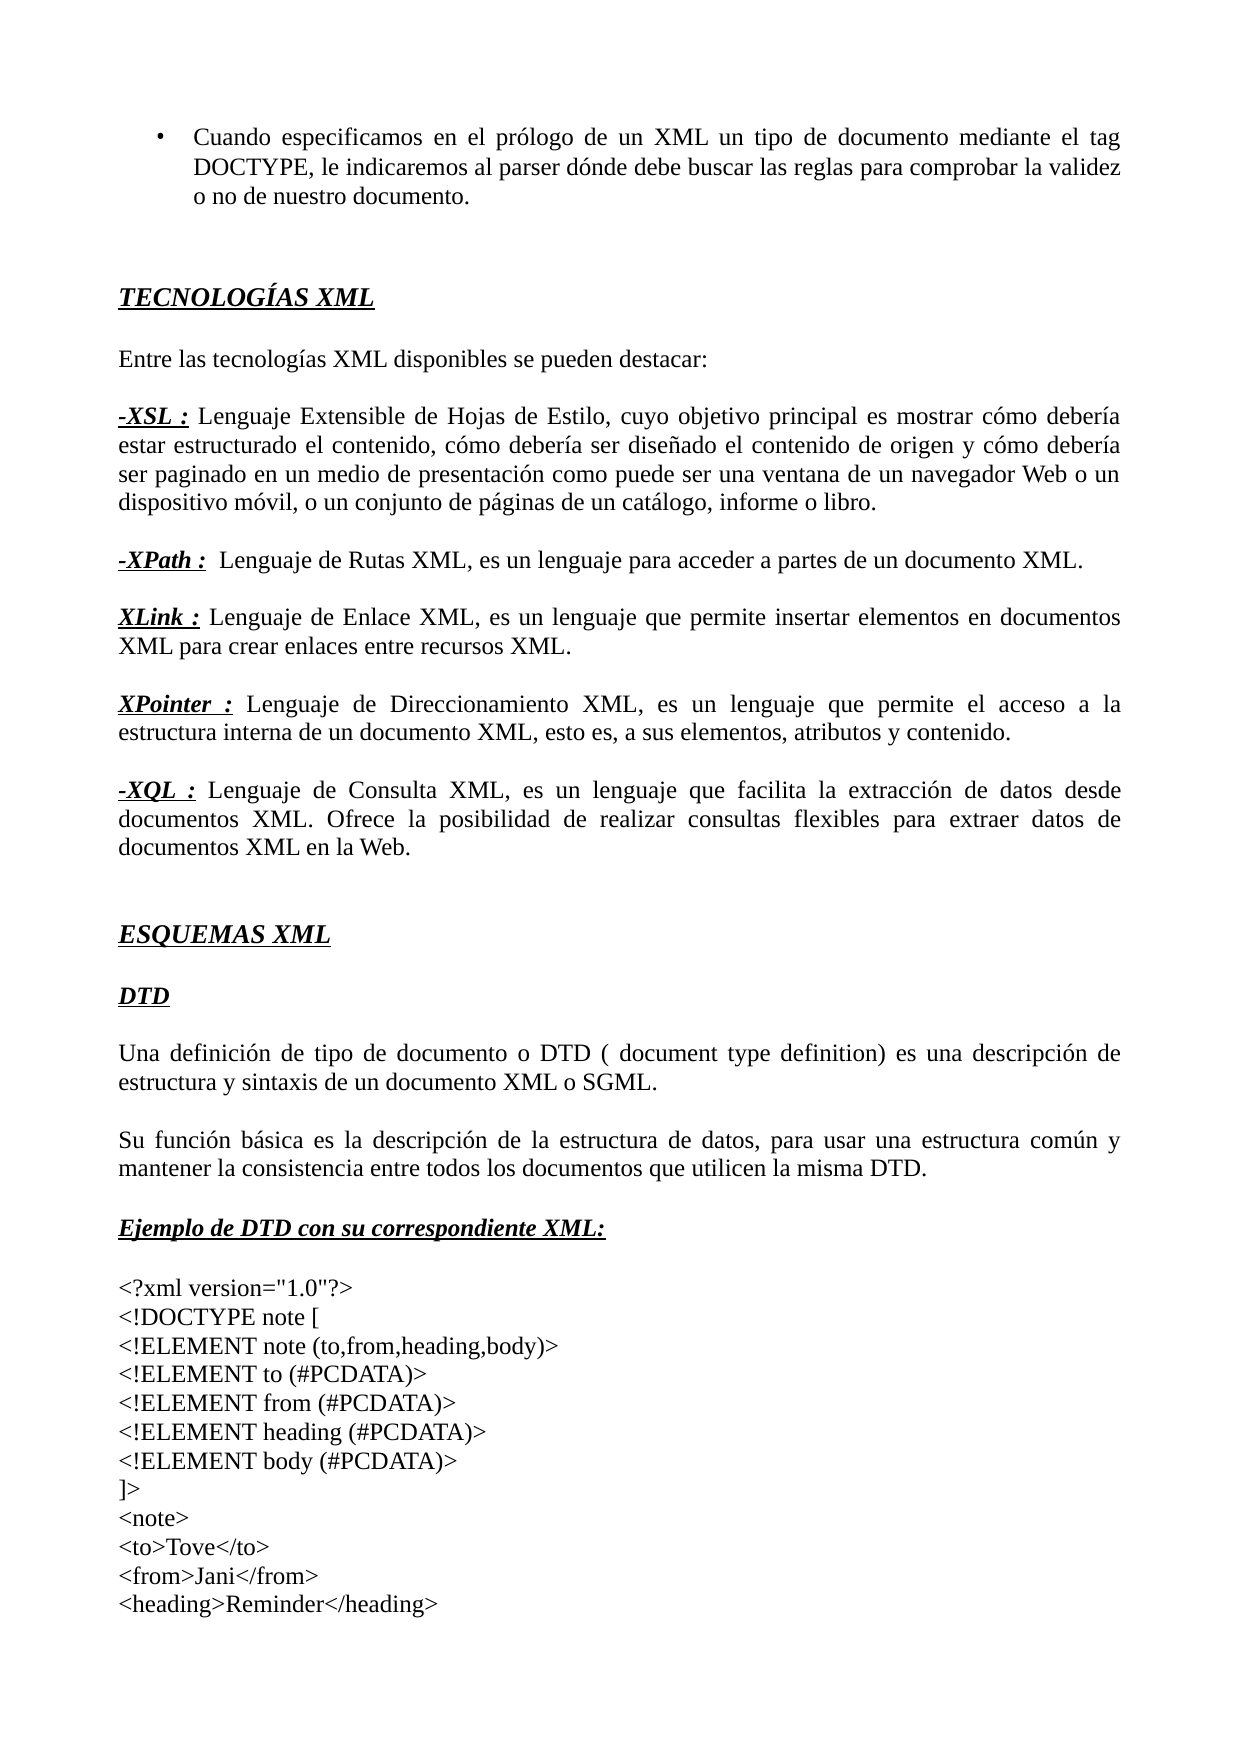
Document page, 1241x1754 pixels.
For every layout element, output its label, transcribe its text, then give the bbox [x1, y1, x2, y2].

text -XQL : Lenguaje de Consulta XML, es un lenguaje que facilita la extracción de datos desde documentos XML. Ofrece la posibilidad de realizar consultas flexibles para extraer datos de documentos XML en la Web. [118, 775, 1122, 861]
text Entre las tecnologías XML disponibles se pueden destacar: [118, 344, 1122, 372]
list Cuando especificamos en el prólogo de un XML un tipo de documento mediante el tag DOCTYPE, le indicaremos al parser dónde debe buscar las reglas para comprobar la validez o no de nuestro documento. [156, 118, 1122, 210]
text -XSL : Lenguaje Extensible de Hojas de Estilo, cuyo objetivo principal es mostrar cómo debería estar estructurado el contenido, cómo debería ser diseñado el contenido de origen y cómo debería ser paginado en un medio de presentación como puede ser una ventana de un navegador Web o un dispositivo móvil, o un conjunto de páginas de un catálogo, informe o libro. [118, 401, 1122, 516]
text Ejemplo de DTD con su correspondiente XML: [118, 1213, 1122, 1242]
text <!ELEMENT to (#PCDATA)> [118, 1359, 1122, 1388]
text Una definición de tipo de documento o DTD ( document type definition) es una descripción de estructura y sintaxis de un documento XML o SGML. [118, 1038, 1122, 1096]
text <!ELEMENT heading (#PCDATA)> [118, 1417, 1122, 1446]
text <note> [118, 1503, 1122, 1532]
text DTD [118, 981, 1122, 1010]
text XLink : Lenguaje de Enlace XML, es un lenguaje que permite insertar elementos en documentos XML para crear enlaces entre recursos XML. [118, 602, 1122, 660]
text <!ELEMENT from (#PCDATA)> [118, 1388, 1122, 1417]
text <to>Tove</to> [118, 1532, 1122, 1561]
text XPointer : Lenguaje de Direccionamiento XML, es un lenguaje que permite el acceso a la estructura interna de un documento XML, esto es, a sus elementos, atributos y contenido. [118, 689, 1122, 746]
text <!DOCTYPE note [ [118, 1302, 1122, 1331]
text -XPath : Lenguaje de Rutas XML, es un lenguaje para acceder a partes de un documento XML. [118, 545, 1122, 574]
text TECNOLOGÍAS XML [118, 281, 1122, 312]
text ESQUEMAS XML [118, 919, 1122, 950]
text <from>Jani</from> [118, 1561, 1122, 1589]
text <!ELEMENT body (#PCDATA)> [118, 1446, 1122, 1474]
text Su función básica es la descripción de la estructura de datos, para usar una estructura común y mantener la consistencia entre todos los documentos que utilicen la misma DTD. [118, 1125, 1122, 1182]
text <heading>Reminder</heading> [118, 1589, 1122, 1618]
text ]> [118, 1474, 1122, 1503]
text <?xml version="1.0"?> [118, 1273, 1122, 1302]
text <!ELEMENT note (to,from,heading,body)> [118, 1331, 1122, 1359]
